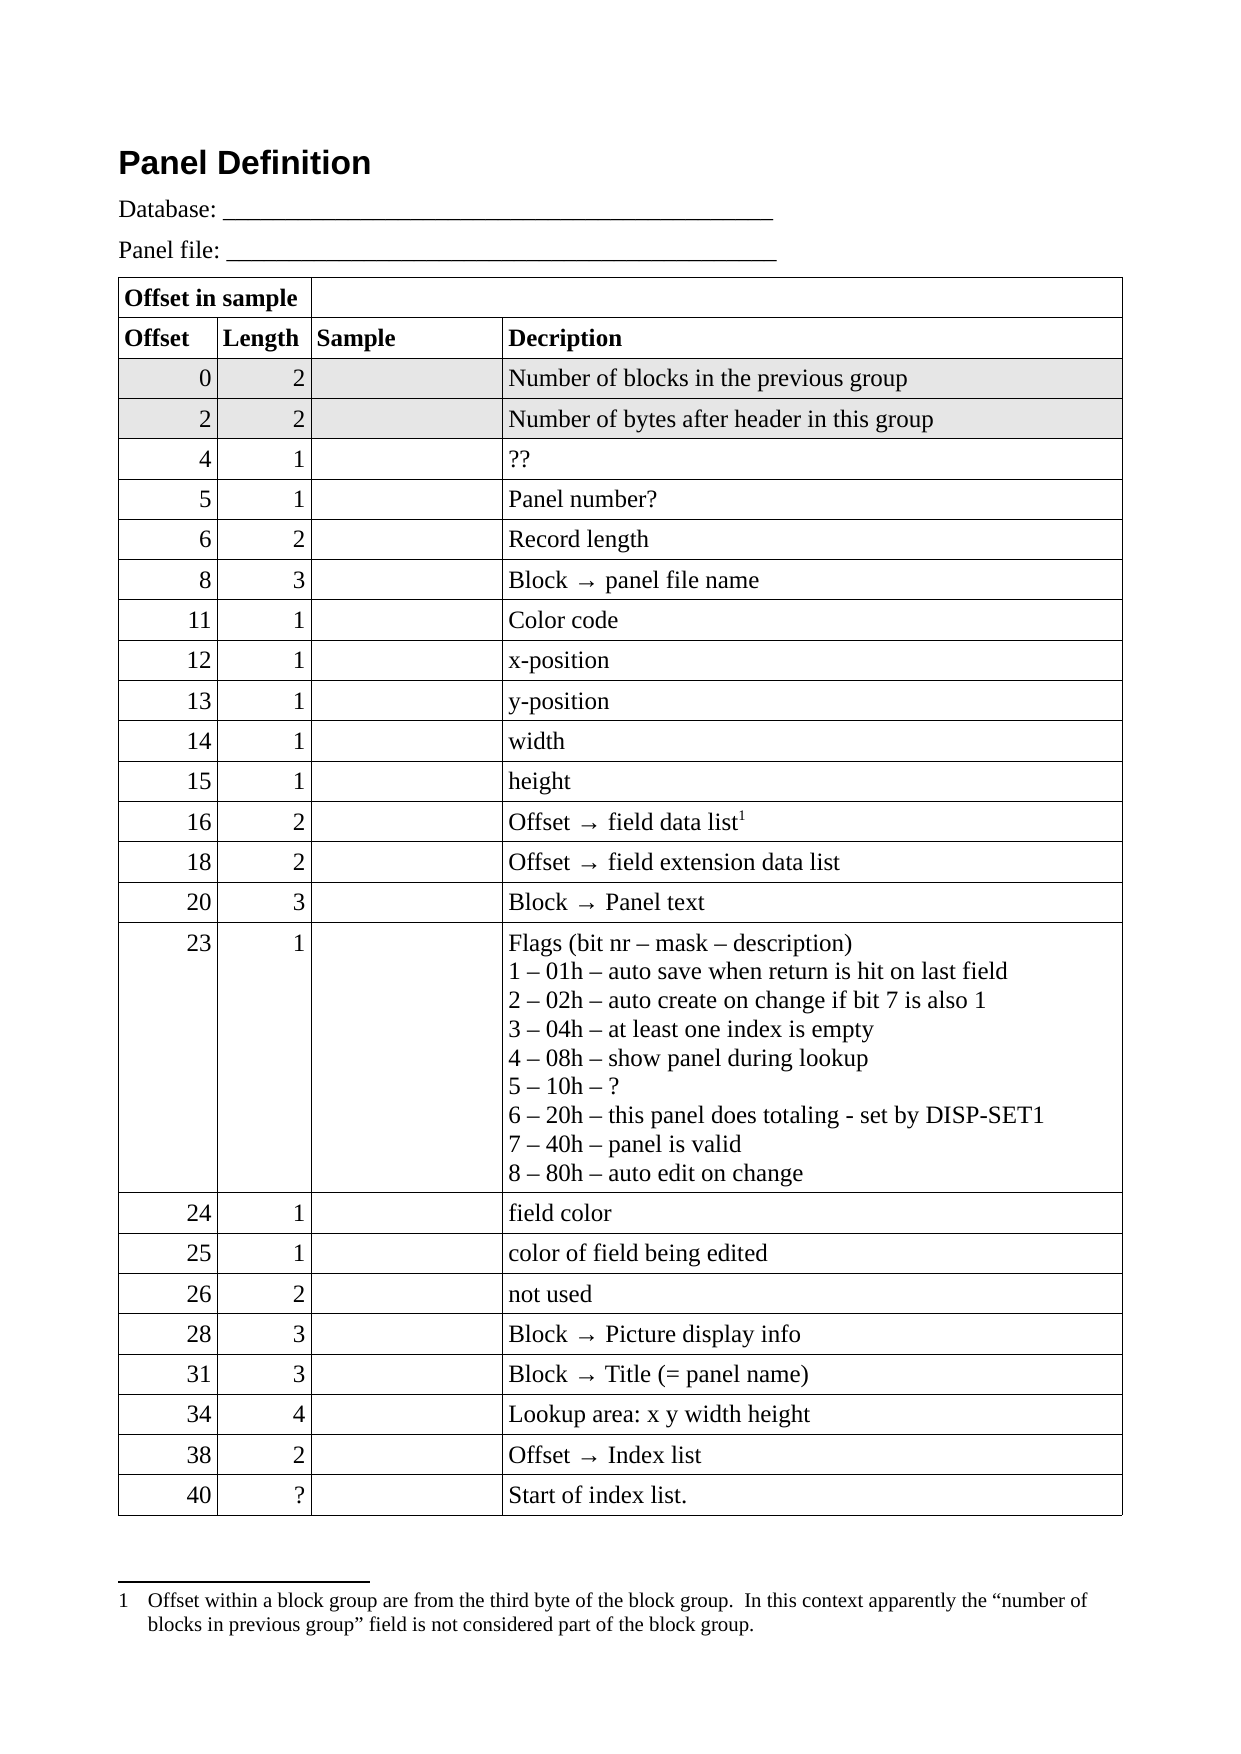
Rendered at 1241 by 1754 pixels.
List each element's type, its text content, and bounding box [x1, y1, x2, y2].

table_cell [312, 560, 502, 599]
table_cell [312, 600, 502, 640]
table_cell 1 [218, 762, 311, 801]
text Database: ____________________________________________ [118, 194, 1122, 223]
table_cell [312, 721, 502, 761]
subtitle Panel Definition [118, 143, 1122, 182]
table_cell 1 [218, 681, 311, 720]
table_cell 1 [218, 600, 311, 640]
table_header Sample [312, 318, 502, 357]
table_cell [312, 923, 502, 1192]
table_cell 8 [119, 560, 217, 599]
table_cell 11 [119, 600, 217, 640]
table_cell Block → Panel text [503, 883, 1122, 922]
table_cell y-position [503, 681, 1122, 720]
table_cell 18 [119, 842, 217, 882]
table_cell ?? [503, 439, 1122, 478]
table_cell 1 [218, 721, 311, 761]
table_cell 6 [119, 520, 217, 559]
table_cell [312, 1274, 502, 1313]
table_cell 1 [218, 923, 311, 1192]
table_cell Lookup area: x y width height [503, 1395, 1122, 1434]
table_header Decription [503, 318, 1122, 357]
table_cell 20 [119, 883, 217, 922]
table_cell height [503, 762, 1122, 801]
table_cell [312, 1314, 502, 1353]
table_cell [312, 399, 502, 438]
table_cell field color [503, 1193, 1122, 1232]
table_cell [312, 359, 502, 398]
table_cell 2 [218, 399, 311, 438]
table_header Offset in sample [119, 278, 311, 317]
table_cell 28 [119, 1314, 217, 1353]
table_cell 40 [119, 1475, 217, 1515]
table_cell 2 [218, 359, 311, 398]
table_cell 15 [119, 762, 217, 801]
table_cell 12 [119, 641, 217, 680]
table_cell 31 [119, 1355, 217, 1394]
table_cell 2 [218, 842, 311, 882]
table_cell 34 [119, 1395, 217, 1434]
table_cell [312, 520, 502, 559]
table_cell [312, 842, 502, 882]
table_cell [312, 1395, 502, 1434]
table_cell ? [218, 1475, 311, 1515]
table_cell [312, 439, 502, 478]
table_cell 4 [218, 1395, 311, 1434]
table_cell [312, 681, 502, 720]
text Panel file: ____________________________________________ [118, 236, 1122, 264]
table_cell 3 [218, 1314, 311, 1353]
table_cell Record length [503, 520, 1122, 559]
table_cell 24 [119, 1193, 217, 1232]
table_header Length [218, 318, 311, 357]
table_cell 13 [119, 681, 217, 720]
table_cell Number of blocks in the previous group [503, 359, 1122, 398]
table_cell [312, 1475, 502, 1515]
table_header Offset [119, 318, 217, 357]
table_cell 3 [218, 883, 311, 922]
table_cell 2 [218, 1274, 311, 1313]
table_cell 2 [119, 399, 217, 438]
table_cell 0 [119, 359, 217, 398]
table_cell 5 [119, 480, 217, 519]
table_cell Block → panel file name [503, 560, 1122, 599]
table_cell 14 [119, 721, 217, 761]
table_cell Offset → field data list [503, 802, 1122, 841]
table_header [312, 278, 1122, 317]
table_cell 1 [218, 1193, 311, 1232]
table_cell Block → Title (= panel name) [503, 1355, 1122, 1394]
table_cell 23 [119, 923, 217, 1192]
table_cell [312, 1234, 502, 1273]
table_cell Start of index list. [503, 1475, 1122, 1515]
table_cell x-position [503, 641, 1122, 680]
table_cell Offset → Index list [503, 1435, 1122, 1474]
table_cell Offset → field extension data list [503, 842, 1122, 882]
table_cell 2 [218, 520, 311, 559]
table_cell not used [503, 1274, 1122, 1313]
table_cell [312, 883, 502, 922]
table_cell 3 [218, 560, 311, 599]
table_cell 3 [218, 1355, 311, 1394]
table_cell [312, 802, 502, 841]
table_cell [312, 1355, 502, 1394]
table_cell Color code [503, 600, 1122, 640]
table_cell 16 [119, 802, 217, 841]
table_cell width [503, 721, 1122, 761]
table_cell 26 [119, 1274, 217, 1313]
table_cell 25 [119, 1234, 217, 1273]
table_cell 38 [119, 1435, 217, 1474]
table_cell Block → Picture display info [503, 1314, 1122, 1353]
table_cell [312, 641, 502, 680]
table_cell 4 [119, 439, 217, 478]
table_cell 1 [218, 641, 311, 680]
table_cell [312, 762, 502, 801]
table_cell [312, 1193, 502, 1232]
table_cell [312, 1435, 502, 1474]
table_cell 2 [218, 1435, 311, 1474]
table_cell Flags (bit nr – mask – description) 1 – 01h – auto save when return is hit on last field 2 – 02h – auto create on change if bit 7 is also 1 3 – 04h – at least one index is empty 4 – 08h – show panel during lookup 5 – 10h – ? 6 – 20h – this panel does totaling - set by DISP-SET1 7 – 40h – panel is valid 8 – 80h – auto edit on change [503, 923, 1122, 1192]
table_cell 1 [218, 439, 311, 478]
table_cell 2 [218, 802, 311, 841]
table_cell color of field being edited [503, 1234, 1122, 1273]
table_cell [312, 480, 502, 519]
table_cell Panel number? [503, 480, 1122, 519]
table_cell 1 [218, 480, 311, 519]
table_cell 1 [218, 1234, 311, 1273]
table_cell Number of bytes after header in this group [503, 399, 1122, 438]
